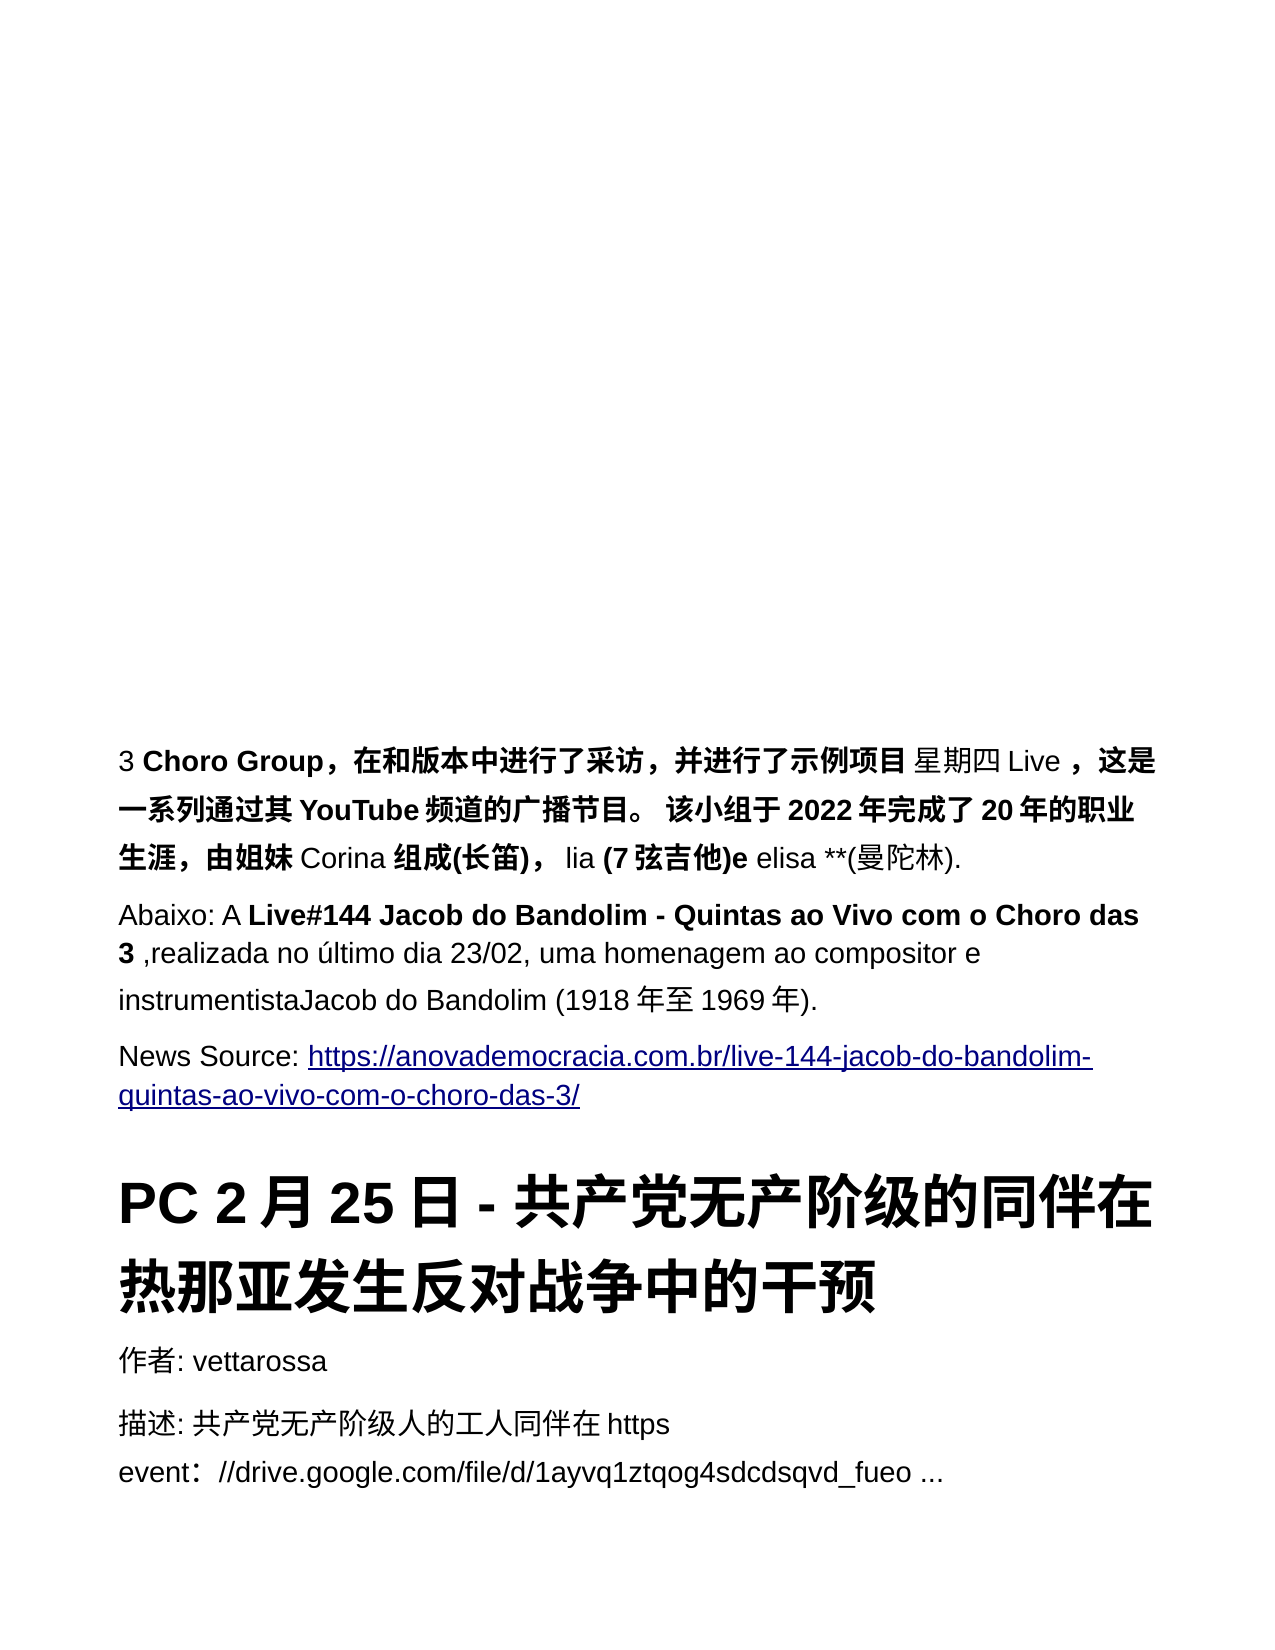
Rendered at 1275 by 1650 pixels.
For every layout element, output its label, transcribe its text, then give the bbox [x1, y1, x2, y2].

text Abaixo: A Live#144 Jacob do Bandolim - Quintas ao Vivo com o Choro das 3 ,realizada no último dia 23/02, uma homenagem ao compositor e instrumentistaJacob do Bandolim (1918年至1969年). [118, 898, 1157, 1018]
text News Source: https://anovademocracia.com.br/live-144-jacob-do-bandolim-quintas-ao-vivo-com-o-choro-das-3/ [118, 1039, 1157, 1111]
text 描述: 共产党无产阶级人的工人同伴在https event：//drive.google.com/file/d/1ayvq1ztqog4sdcdsqvd_fueo ... [118, 1400, 1157, 1491]
text 3 Choro Group，在和版本中进行了采访，并进行了示例项目 星期四Live ，这是一系列通过其YouTube频道的广播节目。 该小组于2022年完成了20年的职业生涯，由姐妹 Corina 组成(长笛)， lia (7弦吉他)e elisa **(曼陀林). [118, 118, 1157, 877]
subtitle PC 2月25日 - 共产党无产阶级的同伴在热那亚发生反对战争中的干预 [118, 1156, 1157, 1325]
text 作者: vettarossa [118, 1337, 1157, 1379]
